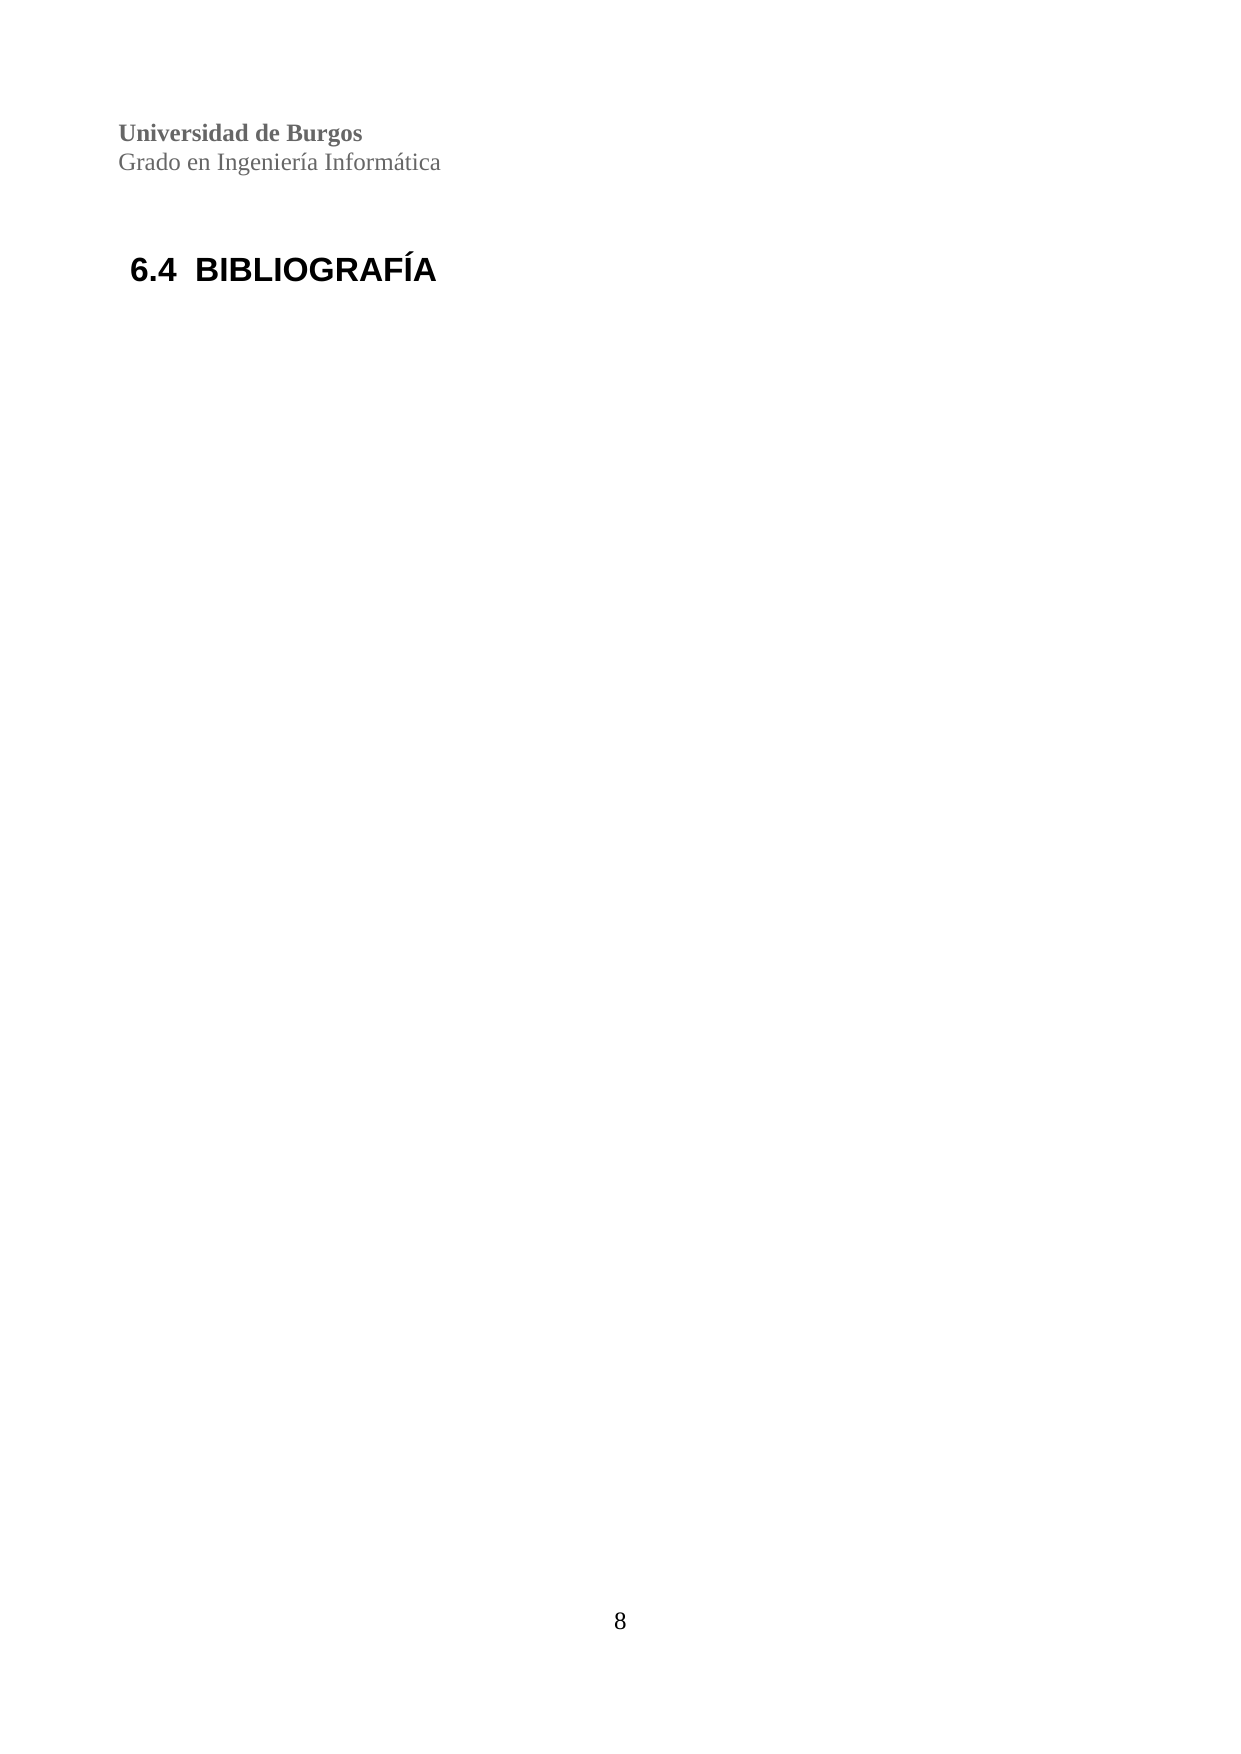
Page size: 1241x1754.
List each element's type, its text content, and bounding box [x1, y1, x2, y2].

subtitle BIBLIOGRAFÍA [121, 234, 1122, 294]
